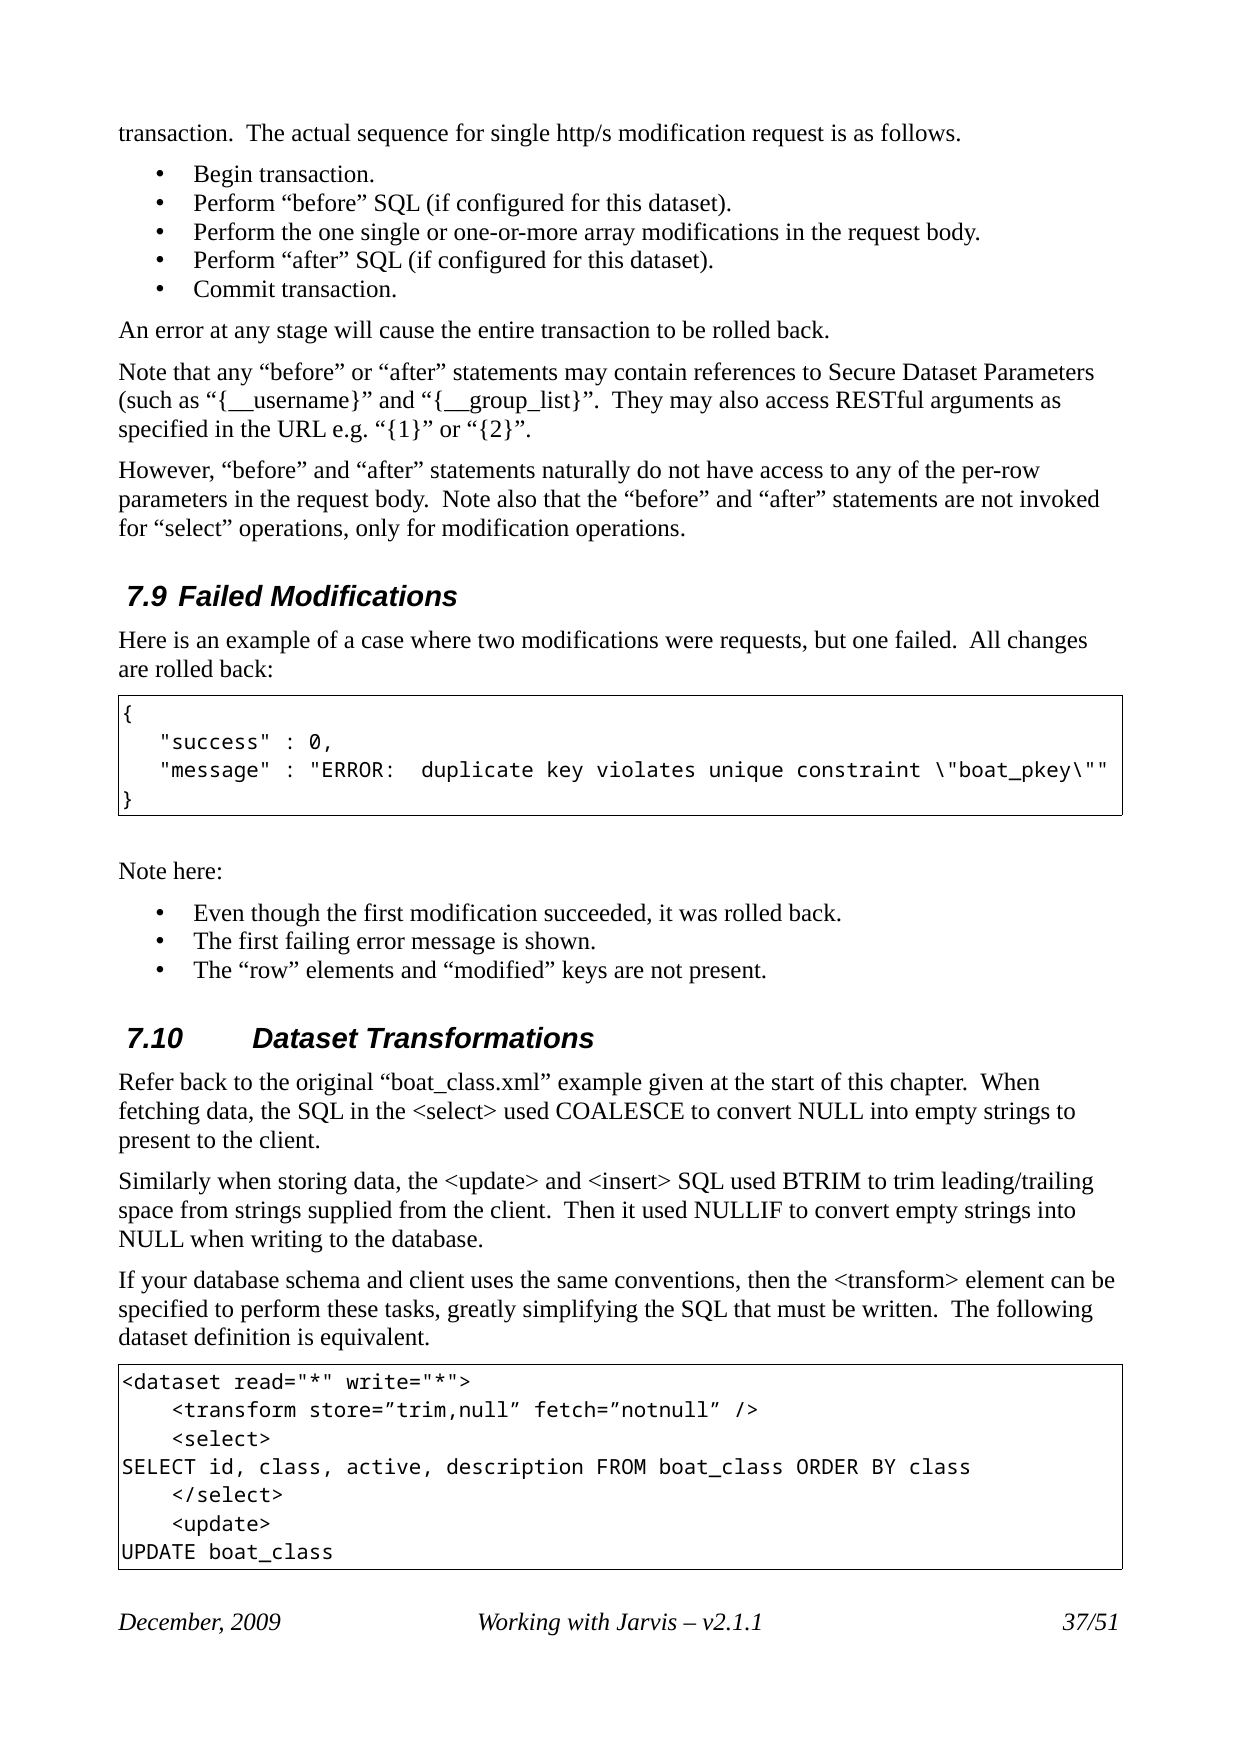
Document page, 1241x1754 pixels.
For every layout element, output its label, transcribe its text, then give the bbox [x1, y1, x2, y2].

text Note here: [118, 856, 1122, 885]
text </select> [119, 1477, 1122, 1506]
text transaction. The actual sequence for single http/s modification request is as follows. [118, 118, 1122, 147]
text "message" : "ERROR: duplicate key violates unique constraint \"boat_pkey\"" [119, 752, 1122, 781]
list The “row” elements and “modified” keys are not present. [156, 955, 1122, 984]
text Refer back to the original “boat_class.xml” example given at the start of this chapter. When fetching data, the SQL in the <select> used COALESCE to convert NULL into empty strings to present to the client. [118, 1067, 1122, 1154]
text <dataset read="*" write="*"> [119, 1365, 1122, 1392]
list Perform “after” SQL (if configured for this dataset). [156, 246, 1122, 274]
subtitle Dataset Transformations [118, 1021, 1122, 1055]
text { [119, 696, 1122, 724]
text <transform store=”trim,null” fetch=”notnull” /> [119, 1392, 1122, 1421]
text Note that any “before” or “after” statements may contain references to Secure Dataset Parameters (such as “{__username}” and “{__group_list}”. They may also access RESTful arguments as specified in the URL e.g. “{1}” or “{2}”. [118, 357, 1122, 443]
text "success" : 0, [119, 724, 1122, 752]
text An error at any stage will cause the entire transaction to be rolled back. [118, 316, 1122, 344]
list The first failing error message is shown. [156, 926, 1122, 955]
text SELECT id, class, active, description FROM boat_class ORDER BY class [119, 1449, 1122, 1477]
text Here is an example of a case where two modifications were requests, but one failed. All changes are rolled back: [118, 625, 1122, 683]
list Commit transaction. [156, 274, 1122, 303]
list Even though the first modification succeeded, it was rolled back. [156, 898, 1122, 926]
text If your database schema and client uses the same conventions, then the <transform> element can be specified to perform these tasks, greatly simplifying the SQL that must be written. The following dataset definition is equivalent. [118, 1265, 1122, 1351]
text <update> [119, 1506, 1122, 1534]
list Begin transaction. [156, 159, 1122, 188]
text However, “before” and “after” statements naturally do not have access to any of the per-row parameters in the request body. Note also that the “before” and “after” statements are not invoked for “select” operations, only for modification operations. [118, 456, 1122, 542]
text <select> [119, 1421, 1122, 1449]
subtitle Failed Modifications [118, 579, 1122, 613]
list Perform “before” SQL (if configured for this dataset). [156, 188, 1122, 217]
text Similarly when storing data, the <update> and <insert> SQL used BTRIM to trim leading/trailing space from strings supplied from the client. Then it used NULLIF to convert empty strings into NULL when writing to the database. [118, 1166, 1122, 1252]
text UPDATE boat_class [119, 1534, 1122, 1569]
text } [119, 781, 1122, 815]
list Perform the one single or one-or-more array modifications in the request body. [156, 217, 1122, 246]
